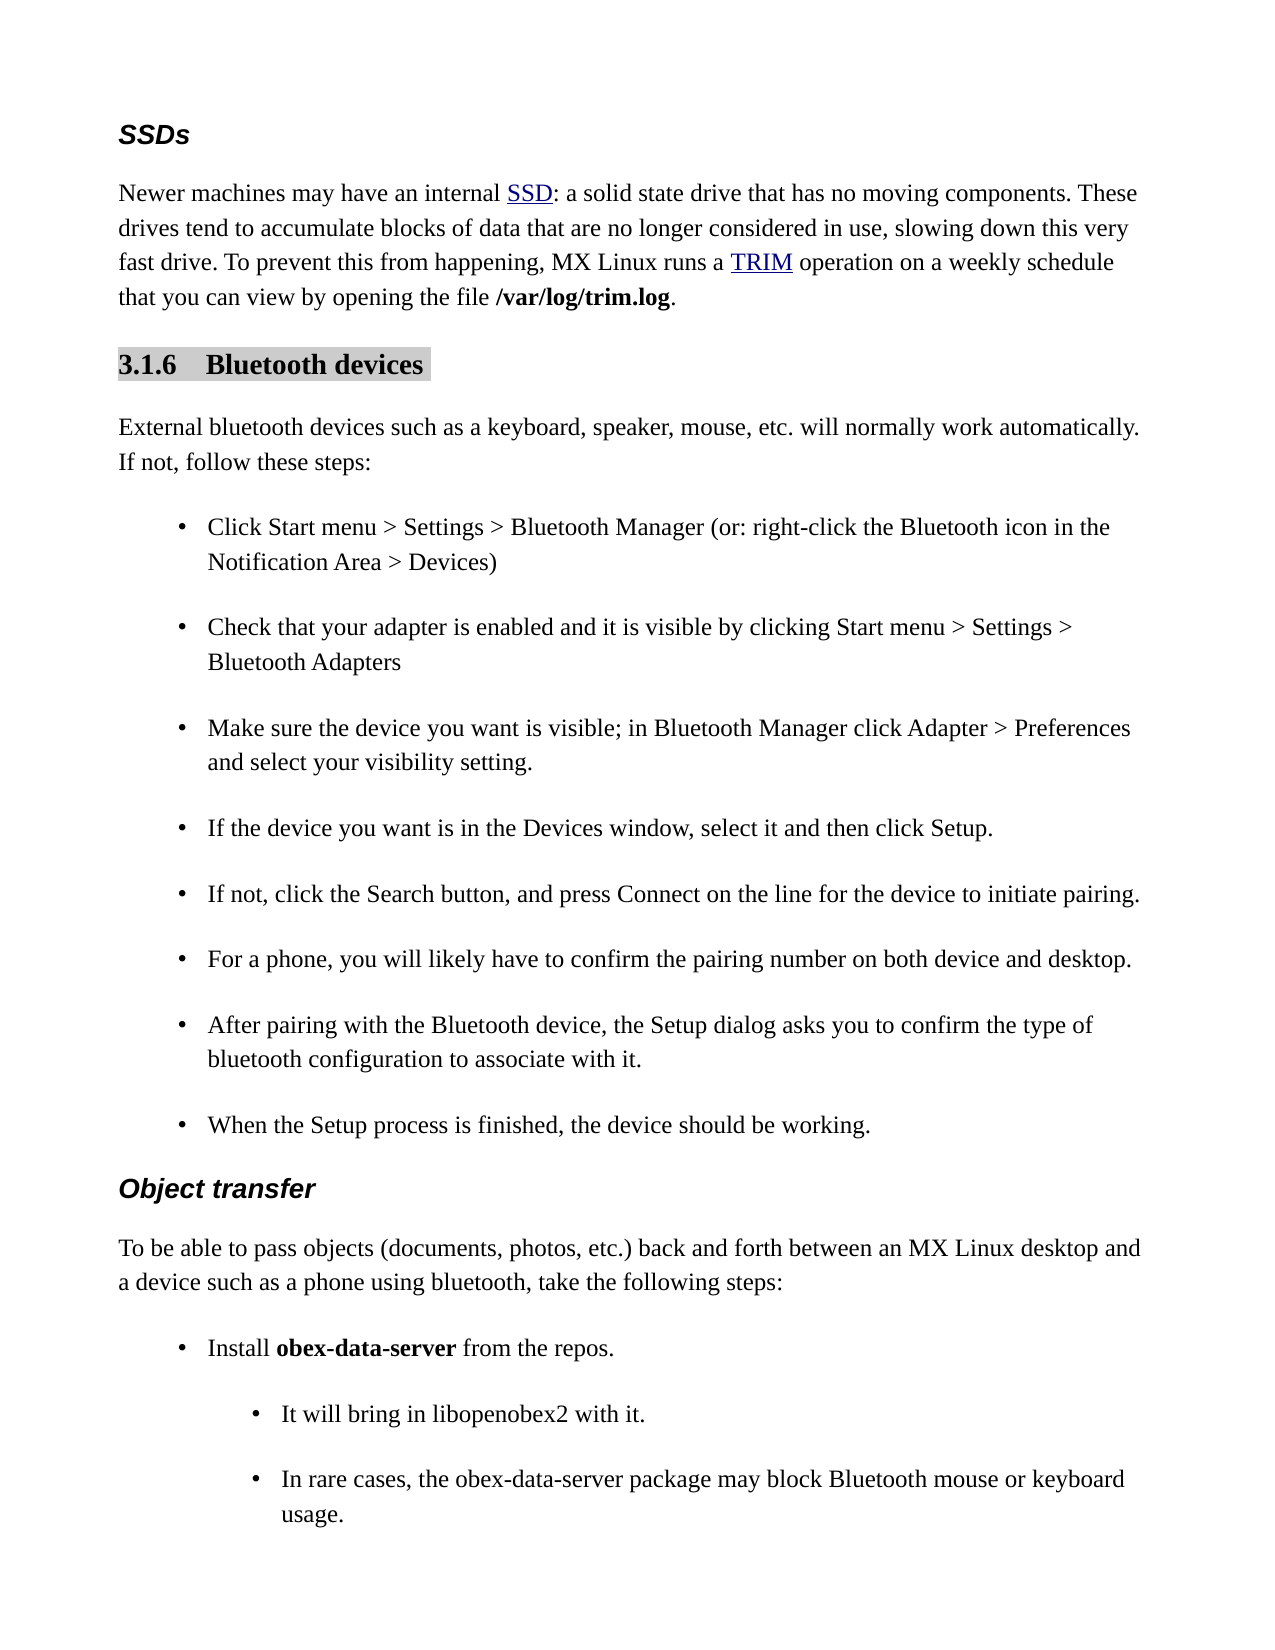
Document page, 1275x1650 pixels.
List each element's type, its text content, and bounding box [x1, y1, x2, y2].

list Install obex-data-server from the repos. [178, 1333, 1141, 1362]
text To be able to pass objects (documents, photos, etc.) back and forth between an MX Linux desktop and a device such as a phone using bluetooth, take the following steps: [118, 1233, 1157, 1296]
text Newer machines may have an internal SSD: a solid state drive that has no moving components. These drives tend to accumulate blocks of data that are no longer considered in use, slowing down this very fast drive. To prevent this from happening, MX Linux runs a TRIM operation on a weekly schedule that you can view by opening the file /var/log/trim.log. [118, 178, 1157, 310]
list In rare cases, the obex-data-server package may block Bluetooth mouse or keyboard usage. [252, 1464, 1141, 1528]
list For a phone, you will likely have to confirm the pairing number on both device and desktop. [178, 944, 1141, 973]
list Check that your adapter is enabled and it is visible by clicking Start menu > Settings > Bluetooth Adapters [178, 612, 1141, 676]
subtitle Object transfer [118, 1173, 1157, 1205]
subtitle 3.1.6 Bluetooth devices [118, 347, 1138, 381]
list If the device you want is in the Devices window, select it and then click Setup. [178, 813, 1141, 842]
list When the Setup process is finished, the device should be working. [178, 1110, 1141, 1139]
list It will bring in libopenobex2 with it. [252, 1399, 1141, 1428]
list If not, click the Search button, and press Connect on the line for the device to initiate pairing. [178, 879, 1141, 907]
subtitle SSDs [118, 118, 1157, 150]
text External bluetooth devices such as a keyboard, speaker, mouse, etc. will normally work automatically. If not, follow these steps: [118, 412, 1157, 475]
list Click Start menu > Settings > Bluetooth Manager (or: right-click the Bluetooth icon in the Notification Area > Devices) [178, 512, 1141, 576]
list Make sure the device you want is visible; in Bluetooth Manager click Adapter > Preferences and select your visibility setting. [178, 713, 1141, 776]
list After pairing with the Bluetooth device, the Setup dialog asks you to confirm the type of bluetooth configuration to associate with it. [178, 1010, 1141, 1073]
